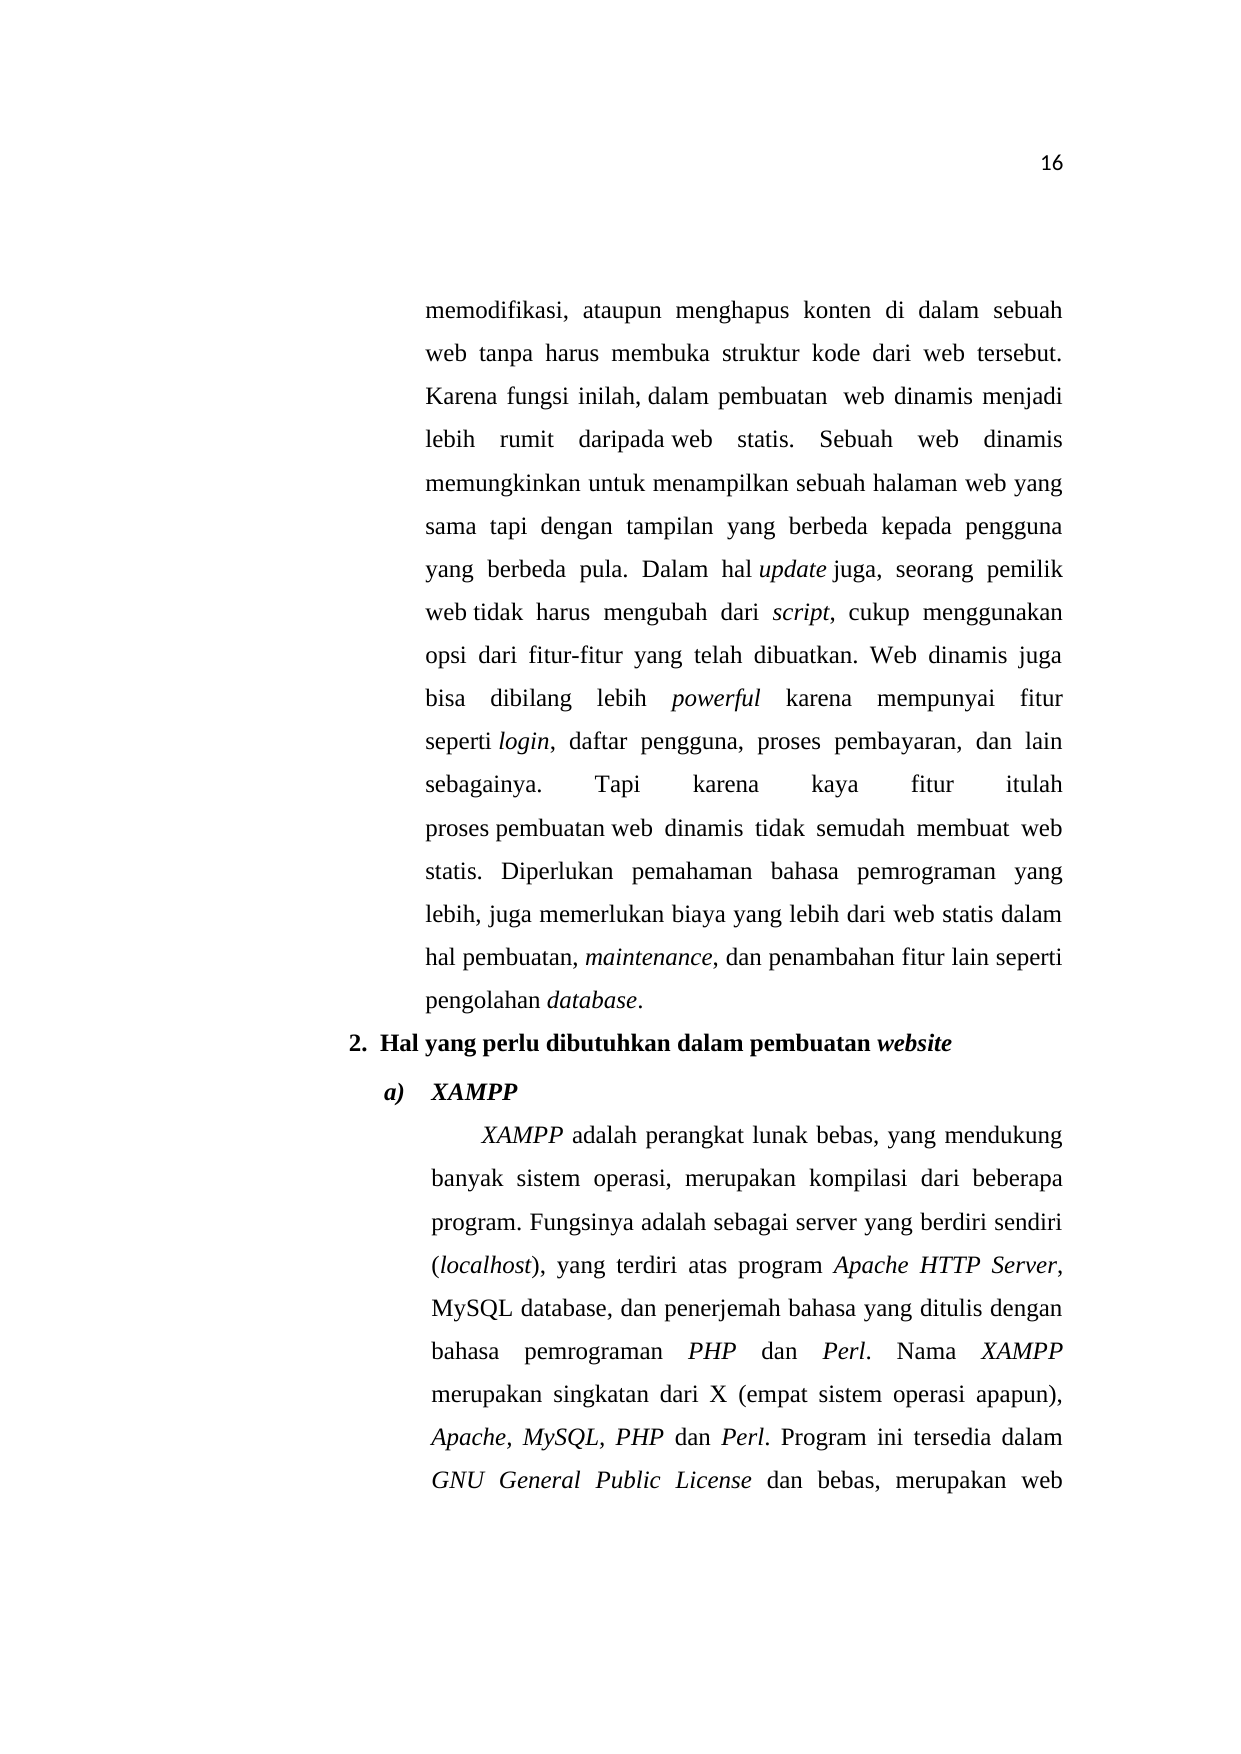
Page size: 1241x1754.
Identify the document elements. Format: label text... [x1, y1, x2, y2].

list memodifikasi, ataupun menghapus konten di dalam sebuah web tanpa harus membuka struktur kode dari web tersebut. Karena fungsi inilah, dalam pembuatan web dinamis menjadi lebih rumit daripada web statis. Sebuah web dinamis memungkinkan untuk menampilkan sebuah halaman web yang sama tapi dengan tampilan yang berbeda kepada pengguna yang berbeda pula. Dalam hal update juga, seorang pemilik web tidak harus mengubah dari script, cukup menggunakan opsi dari fitur-fitur yang telah dibuatkan. Web dinamis juga bisa dibilang lebih powerful karena mempunyai fitur seperti login, daftar pengguna, proses pembayaran, dan lain sebagainya. Tapi karena kaya fitur itulah proses pembuatan web dinamis tidak semudah membuat web statis. Diperlukan pemahaman bahasa pemrograman yang lebih, juga memerlukan biaya yang lebih dari web statis dalam hal pembuatan, maintenance, dan penambahan fitur lain seperti pengolahan database. [384, 295, 1063, 1014]
list 2. Hal yang perlu dibutuhkan dalam pembuatan website [348, 1028, 1063, 1057]
list XAMPP adalah perangkat lunak bebas, yang mendukung banyak sistem operasi, merupakan kompilasi dari beberapa program. Fungsinya adalah sebagai server yang berdiri sendiri (localhost), yang terdiri atas program Apache HTTP Server, MySQL database, dan penerjemah bahasa yang ditulis dengan bahasa pemrograman PHP dan Perl. Nama XAMPP merupakan singkatan dari X (empat sistem operasi apapun), Apache, MySQL, PHP dan Perl. Program ini tersedia dalam GNU General Public License dan bebas, merupakan web [431, 1120, 1063, 1494]
list XAMPP [384, 1077, 1063, 1106]
